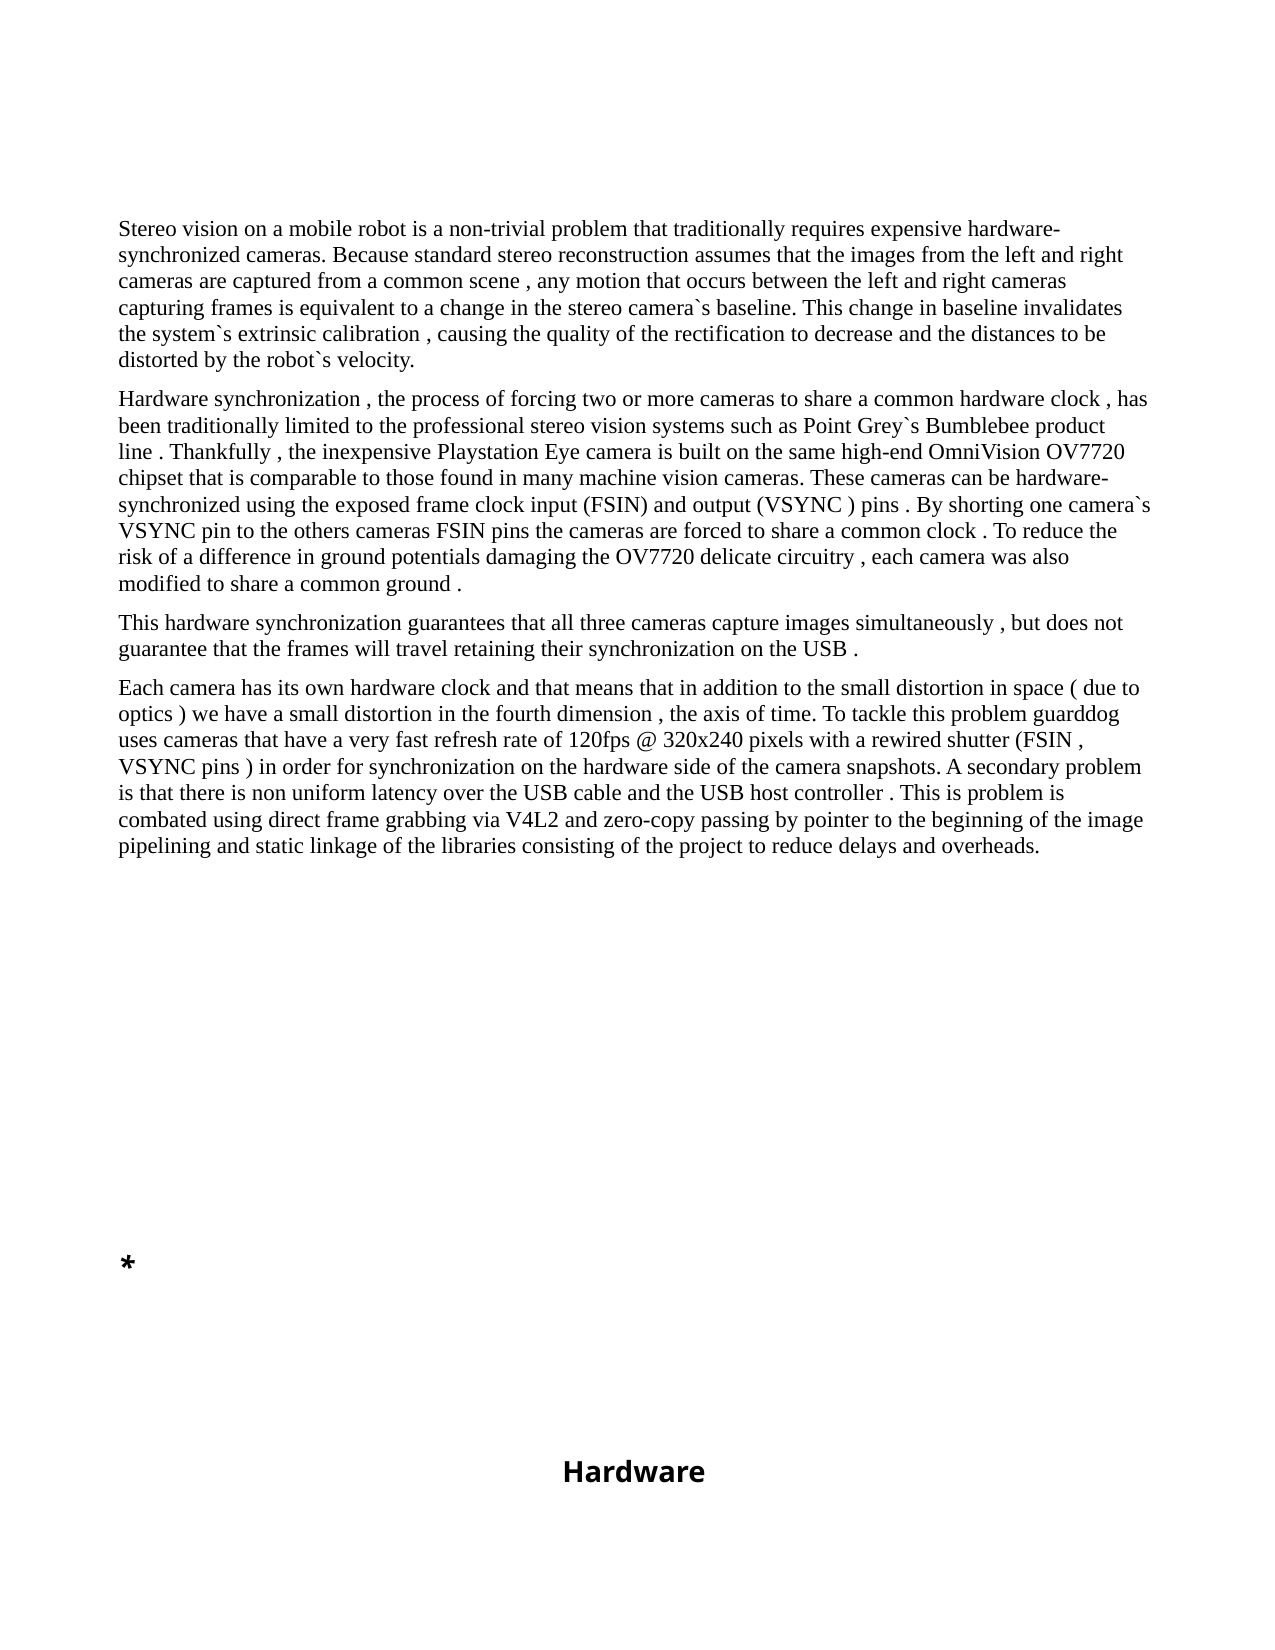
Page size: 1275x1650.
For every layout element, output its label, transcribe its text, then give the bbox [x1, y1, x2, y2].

text * [118, 1247, 1157, 1286]
text Hardware [118, 1451, 1157, 1491]
text Stereo vision on a mobile robot is a non-trivial problem that traditionally requires expensive hardware-synchronized cameras. Because standard stereo reconstruction assumes that the images from the left and right cameras are captured from a common scene , any motion that occurs between the left and right cameras capturing frames is equivalent to a change in the stereo camera`s baseline. This change in baseline invalidates the system`s extrinsic calibration , causing the quality of the rectification to decrease and the distances to be distorted by the robot`s velocity. [118, 215, 1157, 373]
text Hardware synchronization , the process of forcing two or more cameras to share a common hardware clock , has been traditionally limited to the professional stereo vision systems such as Point Grey`s Bumblebee product line . Thankfully , the inexpensive Playstation Eye camera is built on the same high-end OmniVision OV7720 chipset that is comparable to those found in many machine vision cameras. These cameras can be hardware-synchronized using the exposed frame clock input (FSIN) and output (VSYNC ) pins . By shorting one camera`s VSYNC pin to the others cameras FSIN pins the cameras are forced to share a common clock . To reduce the risk of a difference in ground potentials damaging the OV7720 delicate circuitry , each camera was also modified to share a common ground . [118, 385, 1157, 596]
text Each camera has its own hardware clock and that means that in addition to the small distortion in space ( due to optics ) we have a small distortion in the fourth dimension , the axis of time. To tackle this problem guarddog uses cameras that have a very fast refresh rate of 120fps @ 320x240 pixels with a rewired shutter (FSIN , VSYNC pins ) in order for synchronization on the hardware side of the camera snapshots. A secondary problem is that there is non uniform latency over the USB cable and the USB host controller . This is problem is combated using direct frame grabbing via V4L2 and zero-copy passing by pointer to the beginning of the image pipelining and static linkage of the libraries consisting of the project to reduce delays and overheads. [118, 674, 1157, 858]
text This hardware synchronization guarantees that all three cameras capture images simultaneously , but does not guarantee that the frames will travel retaining their synchronization on the USB . [118, 609, 1157, 661]
